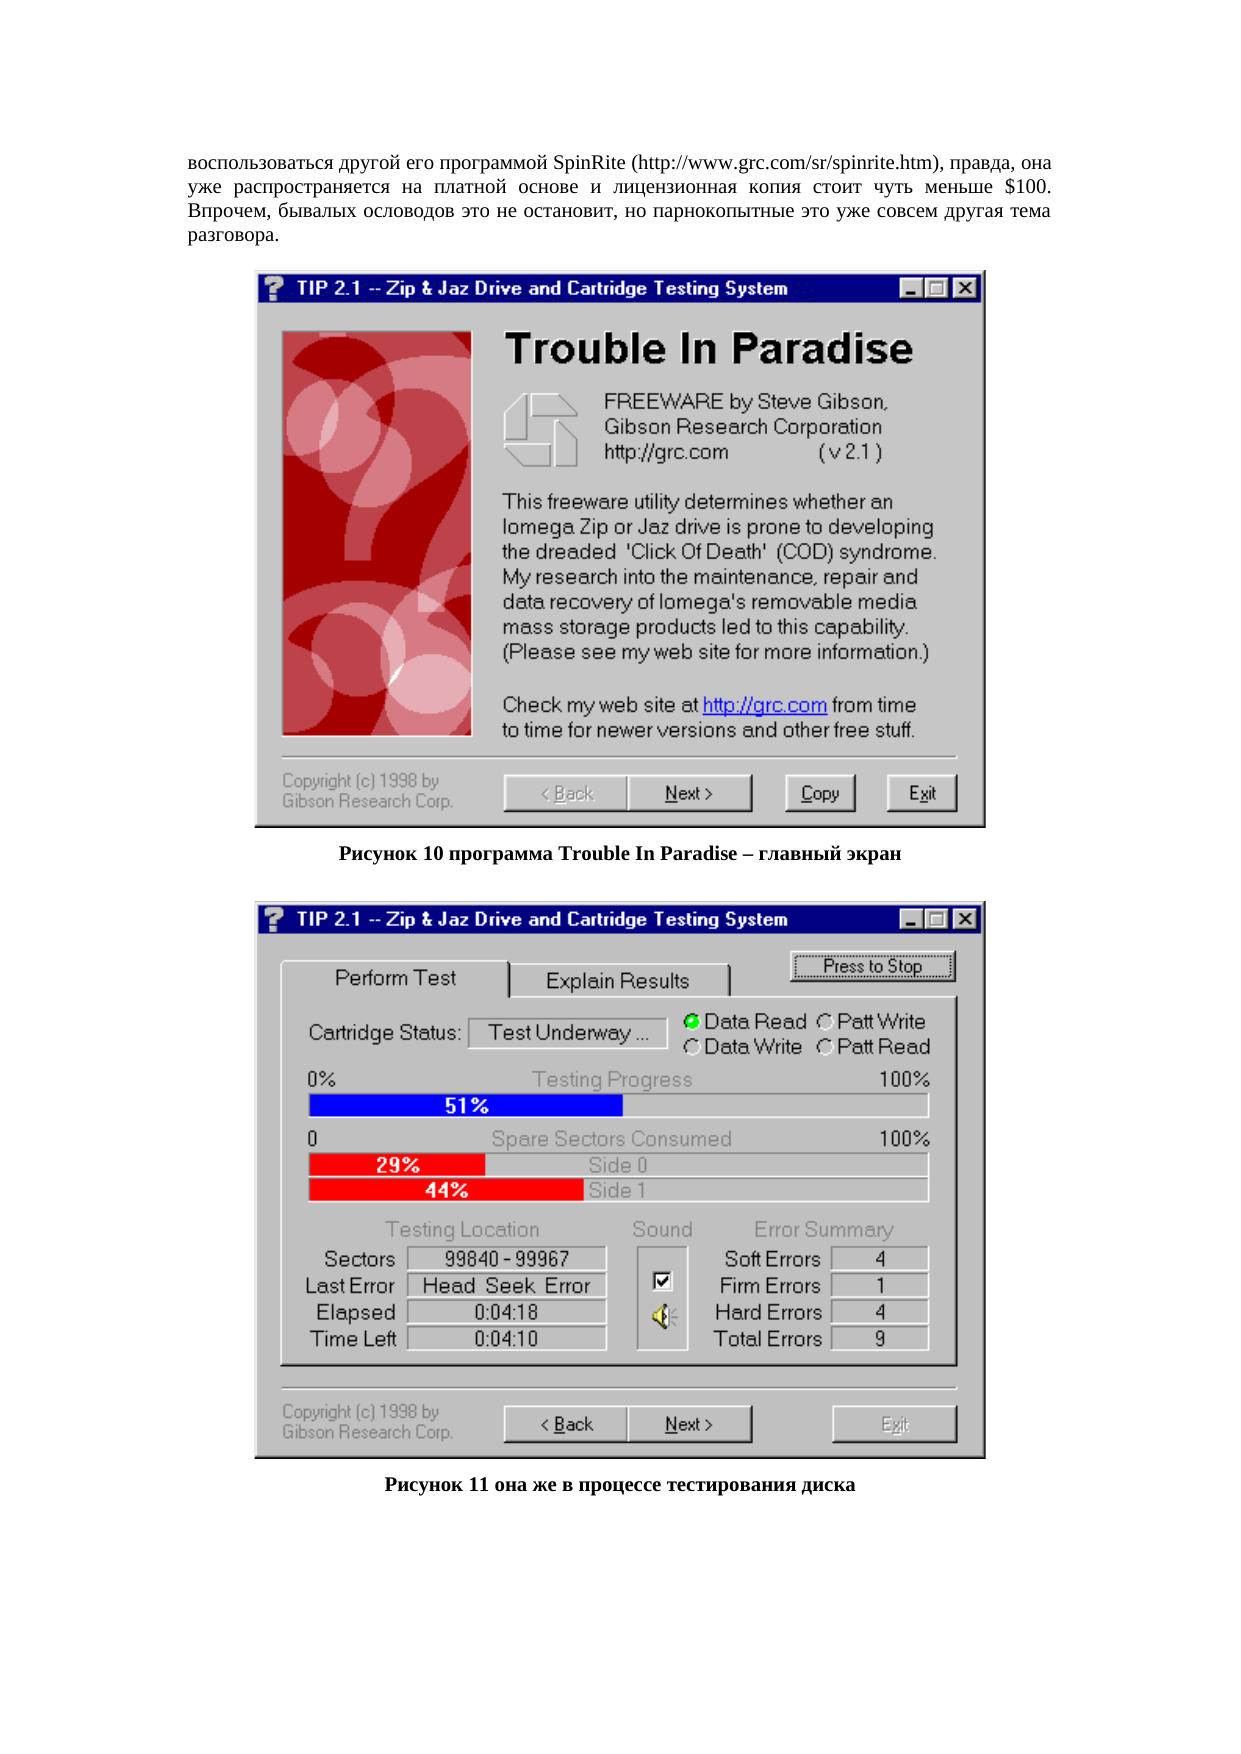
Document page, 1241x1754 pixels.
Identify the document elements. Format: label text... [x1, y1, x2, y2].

text Рисунок 10 программа Trouble In Paradise – главный экран [187, 841, 1053, 865]
text воспользоваться другой его программой SpinRite (http://www.grc.com/sr/spinrite.htm), правда, она уже распространяется на платной основе и лицензионная копия стоит чуть меньше $100. Впрочем, бывалых ословодов это не остановит, но парнокопытные это уже совсем другая тема разговора. [187, 150, 1053, 246]
text Рисунок 11 она же в процессе тестирования диска [187, 1472, 1053, 1496]
picture [254, 270, 986, 828]
picture [254, 901, 986, 1459]
